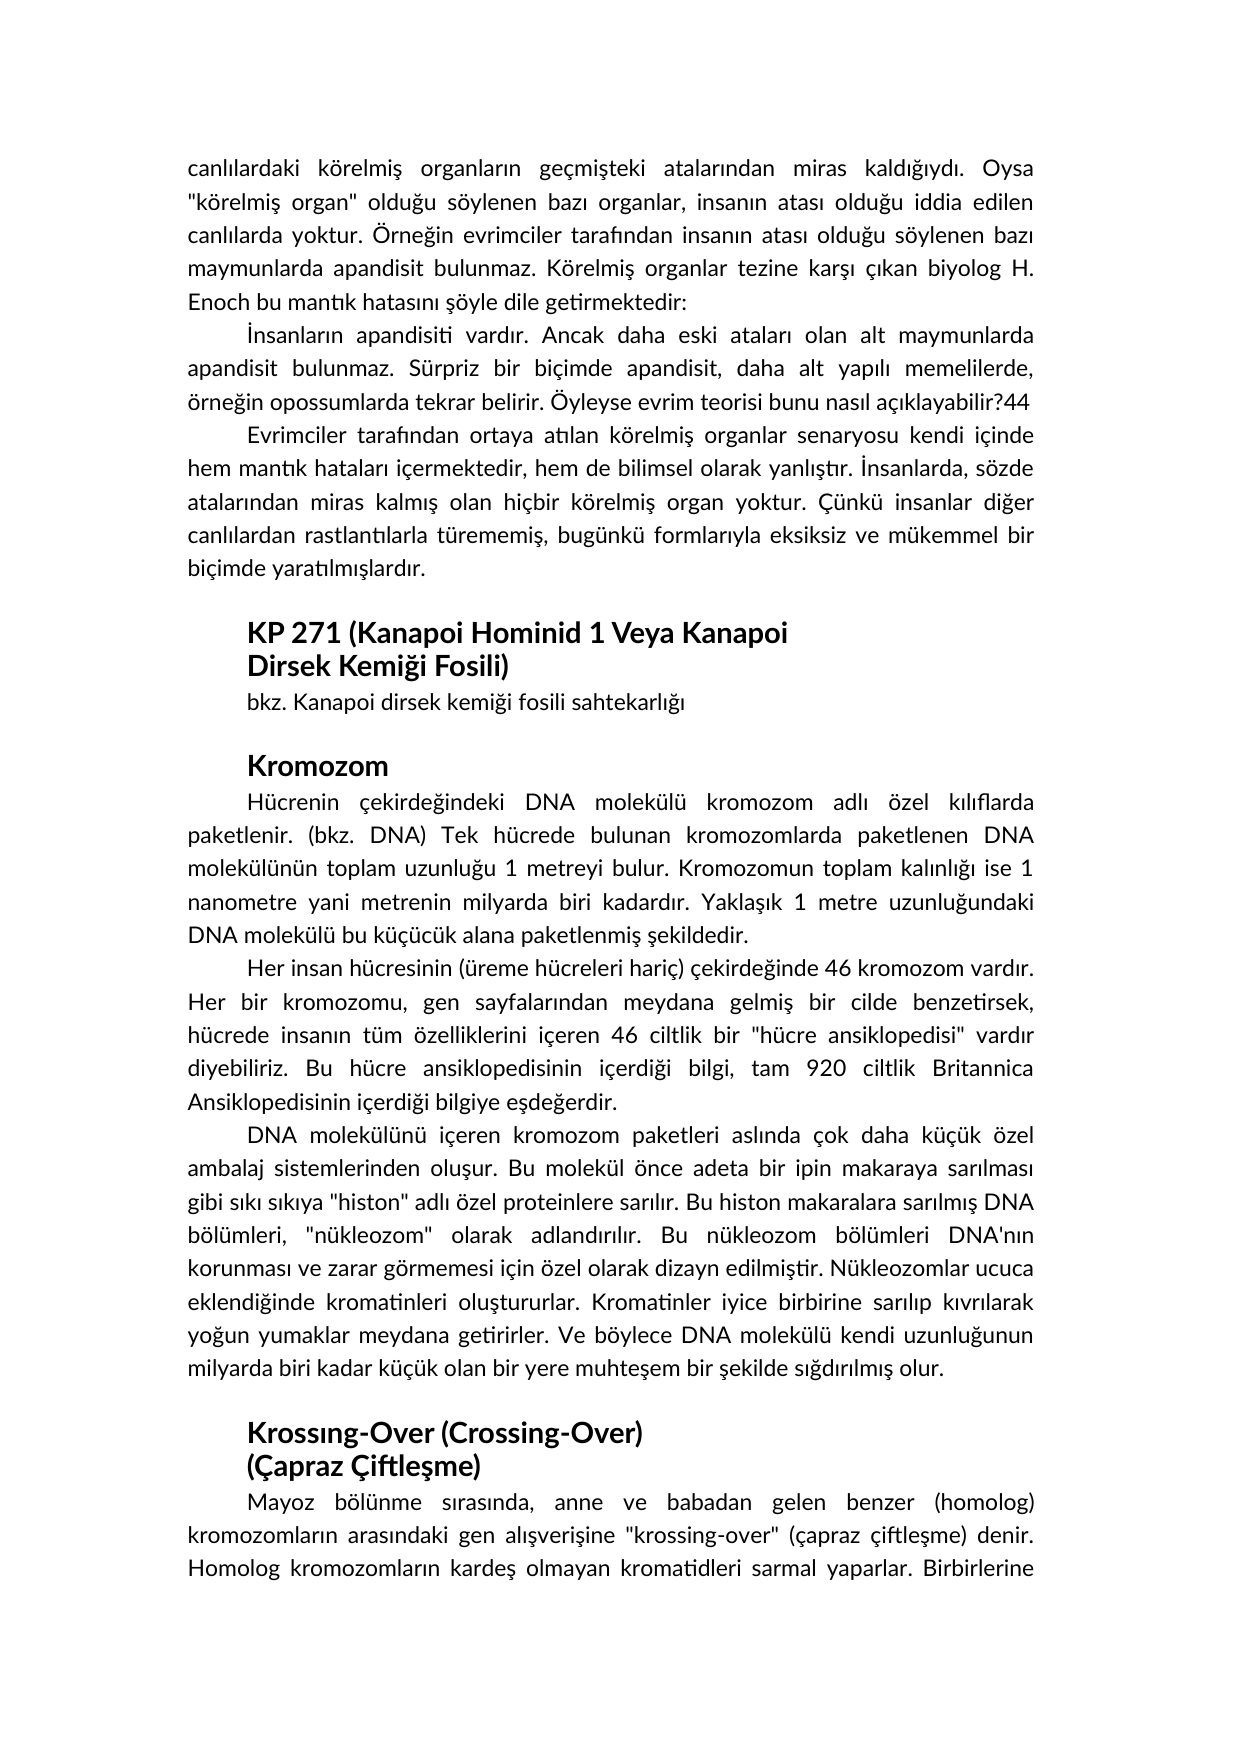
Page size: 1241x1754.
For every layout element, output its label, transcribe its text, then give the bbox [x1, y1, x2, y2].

subtitle Dirsek Kemiği Fosili) [187, 650, 1035, 683]
text canlılardaki körelmiş organların geçmişteki atalarından miras kaldığıydı. Oysa "körelmiş organ" olduğu söylenen bazı organlar, insanın atası olduğu iddia edilen canlılarda yoktur. Örneğin evrimciler tarafından insanın atası olduğu söylenen bazı maymunlarda apandisit bulunmaz. Körelmiş organlar tezine karşı çıkan biyolog H. Enoch bu mantık hatasını şöyle dile getirmektedir: [187, 150, 1035, 317]
text Her insan hücresinin (üreme hücreleri hariç) çekirdeğinde 46 kromozom vardır. Her bir kromozomu, gen sayfalarından meydana gelmiş bir cilde benzetirsek, hücrede insanın tüm özelliklerini içeren 46 ciltlik bir "hücre ansiklopedisi" vardır diyebiliriz. Bu hücre ansiklopedisinin içerdiği bilgi, tam 920 ciltlik Britannica Ansiklopedisinin içerdiği bilgiye eşdeğerdir. [187, 950, 1035, 1117]
text DNA molekülünü içeren kromozom paketleri aslında çok daha küçük özel ambalaj sistemlerinden oluşur. Bu molekül önce adeta bir ipin makaraya sarılması gibi sıkı sıkıya "histon" adlı özel proteinlere sarılır. Bu histon makaralara sarılmış DNA bölümleri, "nükleozom" olarak adlandırılır. Bu nükleozom bölümleri DNA'nın korunması ve zarar görmemesi için özel olarak dizayn edilmiştir. Nükleozomlar ucuca eklendiğinde kromatinleri oluştururlar. Kromatinler iyice birbirine sarılıp kıvrılarak yoğun yumaklar meydana getirirler. Ve böylece DNA molekülü kendi uzunluğunun milyarda biri kadar küçük olan bir yere muhteşem bir şekilde sığdırılmış olur. [187, 1117, 1035, 1383]
text bkz. Kanapoi dirsek kemiği fosili sahtekarlığı [187, 683, 1035, 717]
subtitle KP 271 (Kanapoi Hominid 1 Veya Kanapoi [187, 617, 1035, 650]
subtitle Kromozom [187, 750, 1035, 783]
text Hücrenin çekirdeğindeki DNA molekülü kromozom adlı özel kılıflarda paketlenir. (bkz. DNA) Tek hücrede bulunan kromozomlarda paketlenen DNA molekülünün toplam uzunluğu 1 metreyi bulur. Kromozomun toplam kalınlığı ise 1 nanometre yani metrenin milyarda biri kadardır. Yaklaşık 1 metre uzunluğundaki DNA molekülü bu küçücük alana paketlenmiş şekildedir. [187, 783, 1035, 950]
text Evrimciler tarafından ortaya atılan körelmiş organlar senaryosu kendi içinde hem mantık hataları içermektedir, hem de bilimsel olarak yanlıştır. İnsanlarda, sözde atalarından miras kalmış olan hiçbir körelmiş organ yoktur. Çünkü insanlar diğer canlılardan rastlantılarla türememiş, bugünkü formlarıyla eksiksiz ve mükemmel bir biçimde yaratılmışlardır. [187, 417, 1035, 583]
subtitle Krossıng-Over (Crossing-Over) [187, 1417, 1035, 1450]
subtitle (Çapraz Çiftleşme) [187, 1450, 1035, 1483]
text Mayoz bölünme sırasında, anne ve babadan gelen benzer (homolog) kromozomların arasındaki gen alışverişine "krossing-over" (çapraz çiftleşme) denir. Homolog kromozomların kardeş olmayan kromatidleri sarmal yaparlar. Birbirlerine [187, 1483, 1035, 1583]
text İnsanların apandisiti vardır. Ancak daha eski ataları olan alt maymunlarda apandisit bulunmaz. Sürpriz bir biçimde apandisit, daha alt yapılı memelilerde, örneğin opossumlarda tekrar belirir. Öyleyse evrim teorisi bunu nasıl açıklayabilir?44 [187, 317, 1035, 417]
